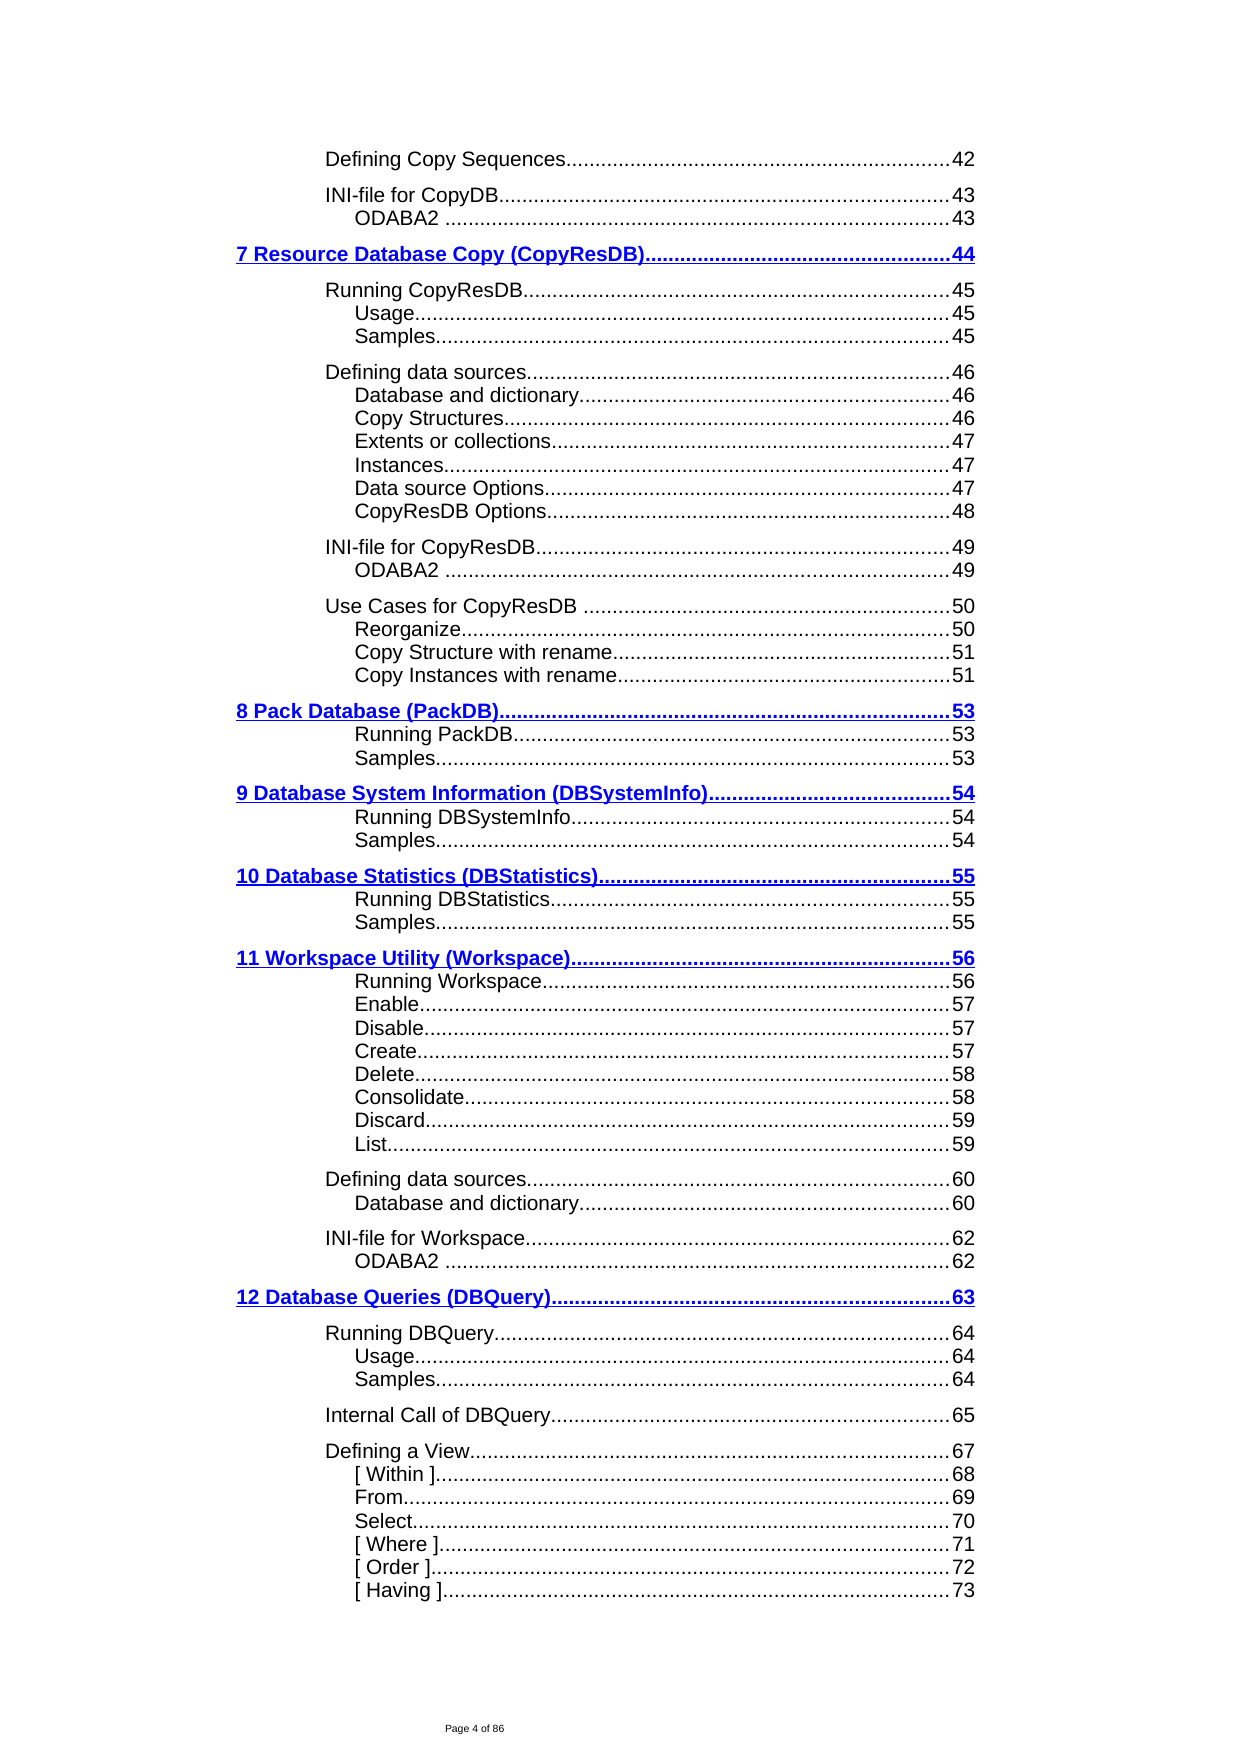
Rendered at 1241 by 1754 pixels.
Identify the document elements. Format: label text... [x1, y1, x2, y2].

text 10 Database Statistics (DBStatistics) 55 [236, 864, 1004, 887]
text Disable 57 [354, 1016, 1004, 1039]
text CopyResDB Options 48 [354, 500, 1004, 523]
text Reorganize 50 [354, 618, 1004, 641]
text [ Order ] 72 [354, 1556, 1004, 1579]
text Samples 54 [354, 828, 1004, 852]
text Discard 59 [354, 1109, 1004, 1132]
text Database and dictionary 46 [354, 383, 1004, 407]
text 12 Database Queries (DBQuery) 63 [236, 1286, 1004, 1309]
text ODABA2 49 [354, 559, 1004, 582]
text Consolidate 58 [354, 1086, 1004, 1109]
text [ Having ] 73 [354, 1579, 1004, 1602]
text Use Cases for CopyResDB 50 [325, 594, 1004, 618]
text Running DBStatistics 55 [354, 887, 1004, 911]
text [ Where ] 71 [354, 1532, 1004, 1556]
text Defining a View 67 [325, 1439, 1004, 1463]
text 11 Workspace Utility (Workspace) 56 [236, 946, 1004, 969]
text ODABA2 62 [354, 1250, 1004, 1273]
text Samples 64 [354, 1368, 1004, 1391]
text INI-file for CopyDB 43 [325, 183, 1004, 207]
text Database and dictionary 60 [354, 1191, 1004, 1214]
text Copy Instances with rename 51 [354, 664, 1004, 687]
text INI-file for Workspace 62 [325, 1227, 1004, 1250]
text Running CopyResDB 45 [325, 278, 1004, 301]
text [ Within ] 68 [354, 1463, 1004, 1486]
text 8 Pack Database (PackDB) 53 [236, 700, 1004, 723]
text Internal Call of DBQuery 65 [325, 1404, 1004, 1427]
text Enable 57 [354, 993, 1004, 1016]
text ODABA2 43 [354, 207, 1004, 230]
text Delete 58 [354, 1062, 1004, 1086]
text Samples 55 [354, 911, 1004, 934]
text Defining Copy Sequences 42 [325, 148, 1004, 171]
text Defining data sources 46 [325, 360, 1004, 383]
text Create 57 [354, 1039, 1004, 1062]
text 7 Resource Database Copy (CopyResDB) 44 [236, 242, 1004, 266]
text Data source Options 47 [354, 476, 1004, 500]
text Instances 47 [354, 453, 1004, 476]
text From 69 [354, 1486, 1004, 1509]
text List 59 [354, 1132, 1004, 1155]
text Running Workspace 56 [354, 969, 1004, 993]
text INI-file for CopyResDB 49 [325, 535, 1004, 559]
text Samples 53 [354, 746, 1004, 769]
text Samples 45 [354, 324, 1004, 348]
text Running DBSystemInfo 54 [354, 805, 1004, 828]
text Defining data sources 60 [325, 1168, 1004, 1191]
text 9 Database System Information (DBSystemInfo) 54 [236, 782, 1004, 805]
text Copy Structure with rename 51 [354, 641, 1004, 664]
text Usage 45 [354, 301, 1004, 324]
text Copy Structures 46 [354, 407, 1004, 430]
text Running PackDB 53 [354, 723, 1004, 746]
text Select 70 [354, 1509, 1004, 1532]
text Usage 64 [354, 1345, 1004, 1368]
text Running DBQuery 64 [325, 1322, 1004, 1345]
text Extents or collections 47 [354, 430, 1004, 453]
